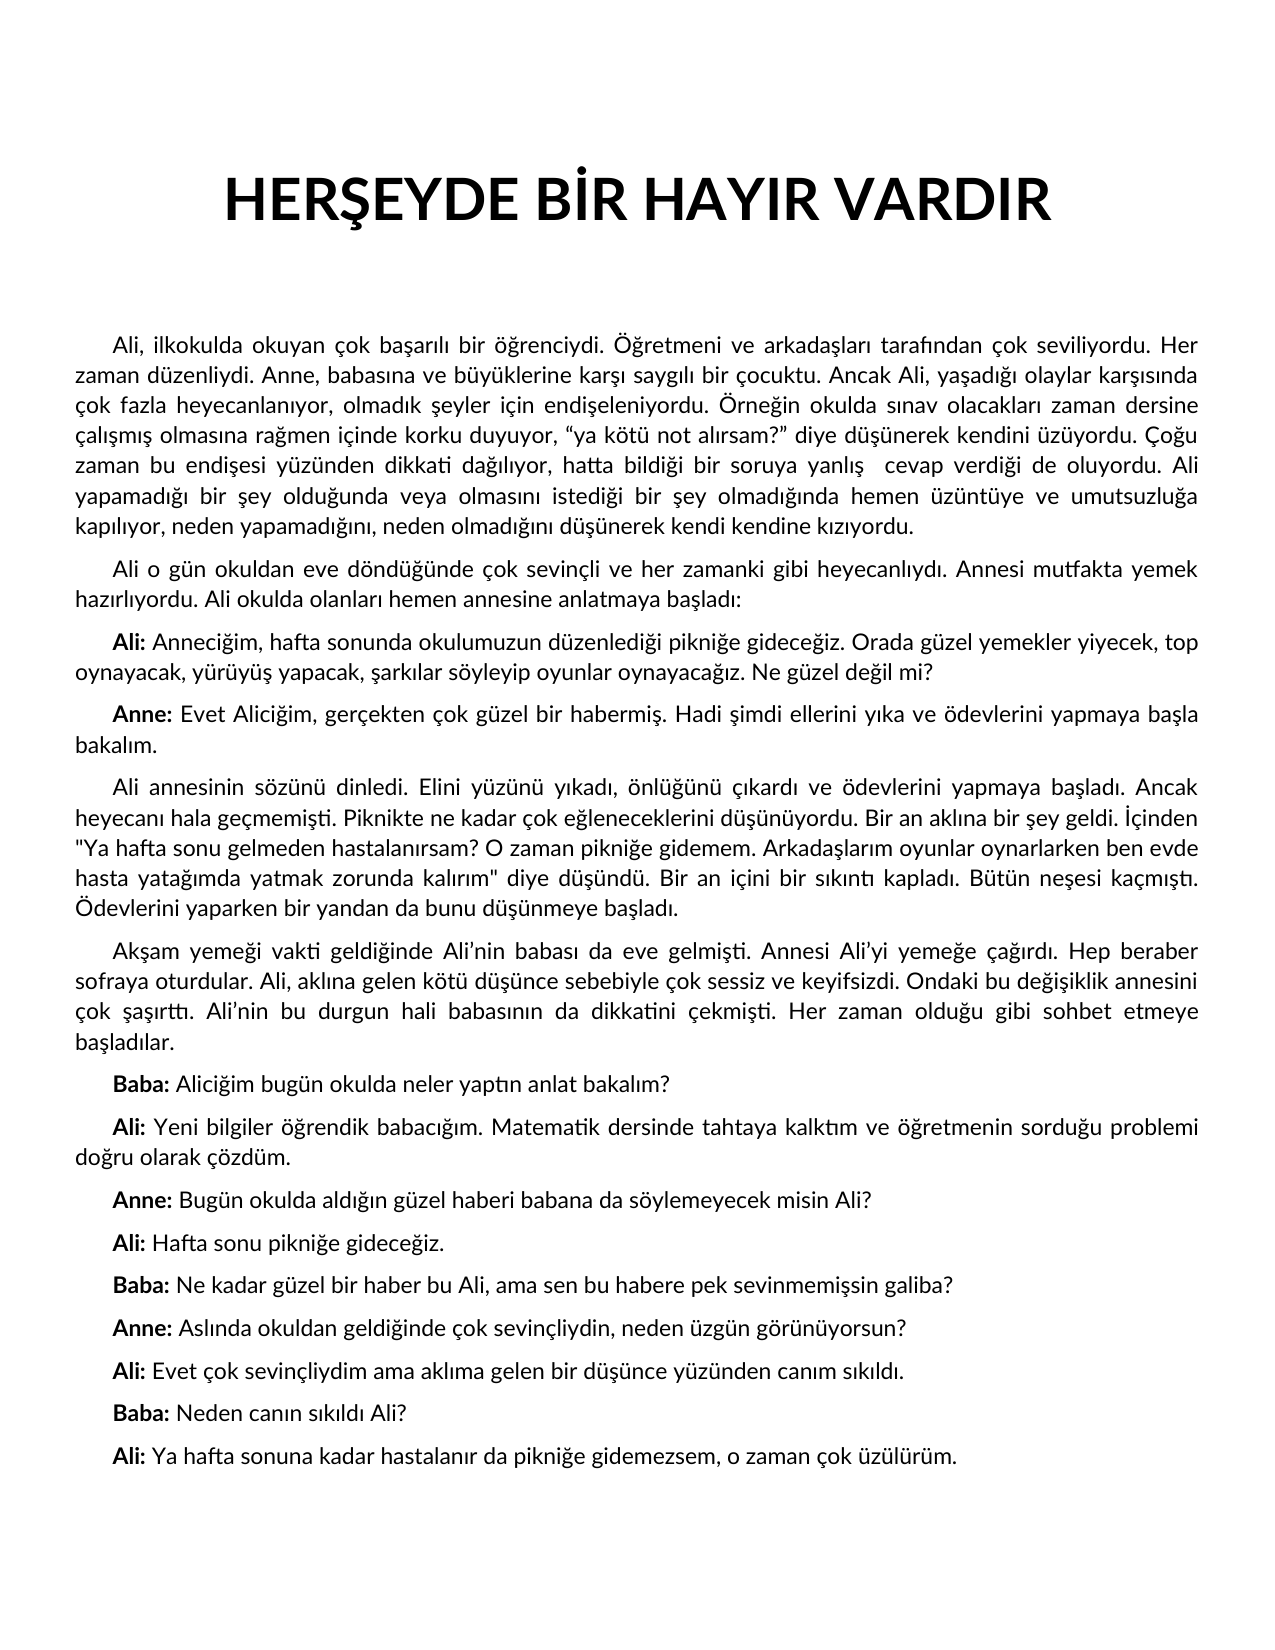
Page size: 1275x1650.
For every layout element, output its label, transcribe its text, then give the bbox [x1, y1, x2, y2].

text Ali: Evet çok sevinçliydim ama aklıma gelen bir düşünce yüzünden canım sıkıldı. [75, 1356, 1200, 1384]
text Ali: Hafta sonu pikniğe gideceğiz. [75, 1228, 1200, 1256]
text Anne: Evet Aliciğim, gerçekten çok güzel bir habermiş. Hadi şimdi ellerini yıka ve ödevlerini yapmaya başla bakalım. [75, 700, 1200, 758]
text Anne: Bugün okulda aldığın güzel haberi babana da söylemeyecek misin Ali? [75, 1186, 1200, 1213]
text Akşam yemeği vakti geldiğinde Ali’nin babası da eve gelmişti. Annesi Ali’yi yemeğe çağırdı. Hep beraber sofraya oturdular. Ali, aklına gelen kötü düşünce sebebiyle çok sessiz ve keyifsizdi. Ondaki bu değişiklik annesini çok şaşırttı. Ali’nin bu durgun hali babasının da dikkatini çekmişti. Her zaman olduğu gibi sohbet etmeye başladılar. [75, 937, 1200, 1055]
text Baba: Aliciğim bugün okulda neler yaptın anlat bakalım? [75, 1070, 1200, 1097]
text Ali: Ya hafta sonuna kadar hastalanır da pikniğe gidemezsem, o zaman çok üzülürüm. [75, 1442, 1200, 1469]
text Baba: Ne kadar güzel bir haber bu Ali, ama sen bu habere pek sevinmemişsin galiba? [75, 1271, 1200, 1298]
subtitle HERŞEYDE BİR HAYIR VARDIR [75, 162, 1200, 232]
text Baba: Neden canın sıkıldı Ali? [75, 1399, 1200, 1427]
text Ali, ilkokulda okuyan çok başarılı bir öğrenciydi. Öğretmeni ve arkadaşları tarafından çok seviliyordu. Her zaman düzenliydi. Anne, babasına ve büyüklerine karşı saygılı bir çocuktu. Ancak Ali, yaşadığı olaylar karşısında çok fazla heyecanlanıyor, olmadık şeyler için endişeleniyordu. Örneğin okulda sınav olacakları zaman dersine çalışmış olmasına rağmen içinde korku duyuyor, “ya kötü not alırsam?” diye düşünerek kendini üzüyordu. Çoğu zaman bu endişesi yüzünden dikkati dağılıyor, hatta bildiği bir soruya yanlış cevap verdiği de oluyordu. Ali yapamadığı bir şey olduğunda veya olmasını istediği bir şey olmadığında hemen üzüntüye ve umutsuzluğa kapılıyor, neden yapamadığını, neden olmadığını düşünerek kendi kendine kızıyordu. [75, 330, 1200, 539]
text Anne: Aslında okuldan geldiğinde çok sevinçliydin, neden üzgün görünüyorsun? [75, 1314, 1200, 1341]
text Ali: Anneciğim, hafta sonunda okulumuzun düzenlediği pikniğe gideceğiz. Orada güzel yemekler yiyecek, top oynayacak, yürüyüş yapacak, şarkılar söyleyip oyunlar oynayacağız. Ne güzel değil mi? [75, 627, 1200, 685]
text Ali o gün okuldan eve döndüğünde çok sevinçli ve her zamanki gibi heyecanlıydı. Annesi mutfakta yemek hazırlıyordu. Ali okulda olanları hemen annesine anlatmaya başladı: [75, 554, 1200, 612]
text Ali: Yeni bilgiler öğrendik babacığım. Matematik dersinde tahtaya kalktım ve öğretmenin sorduğu problemi doğru olarak çözdüm. [75, 1113, 1200, 1170]
text Ali annesinin sözünü dinledi. Elini yüzünü yıkadı, önlüğünü çıkardı ve ödevlerini yapmaya başladı. Ancak heyecanı hala geçmemişti. Piknikte ne kadar çok eğleneceklerini düşünüyordu. Bir an aklına bir şey geldi. İçinden "Ya hafta sonu gelmeden hastalanırsam? O zaman pikniğe gidemem. Arkadaşlarım oyunlar oynarlarken ben evde hasta yatağımda yatmak zorunda kalırım" diye düşündü. Bir an içini bir sıkıntı kapladı. Bütün neşesi kaçmıştı. Ödevlerini yaparken bir yandan da bunu düşünmeye başladı. [75, 773, 1200, 921]
